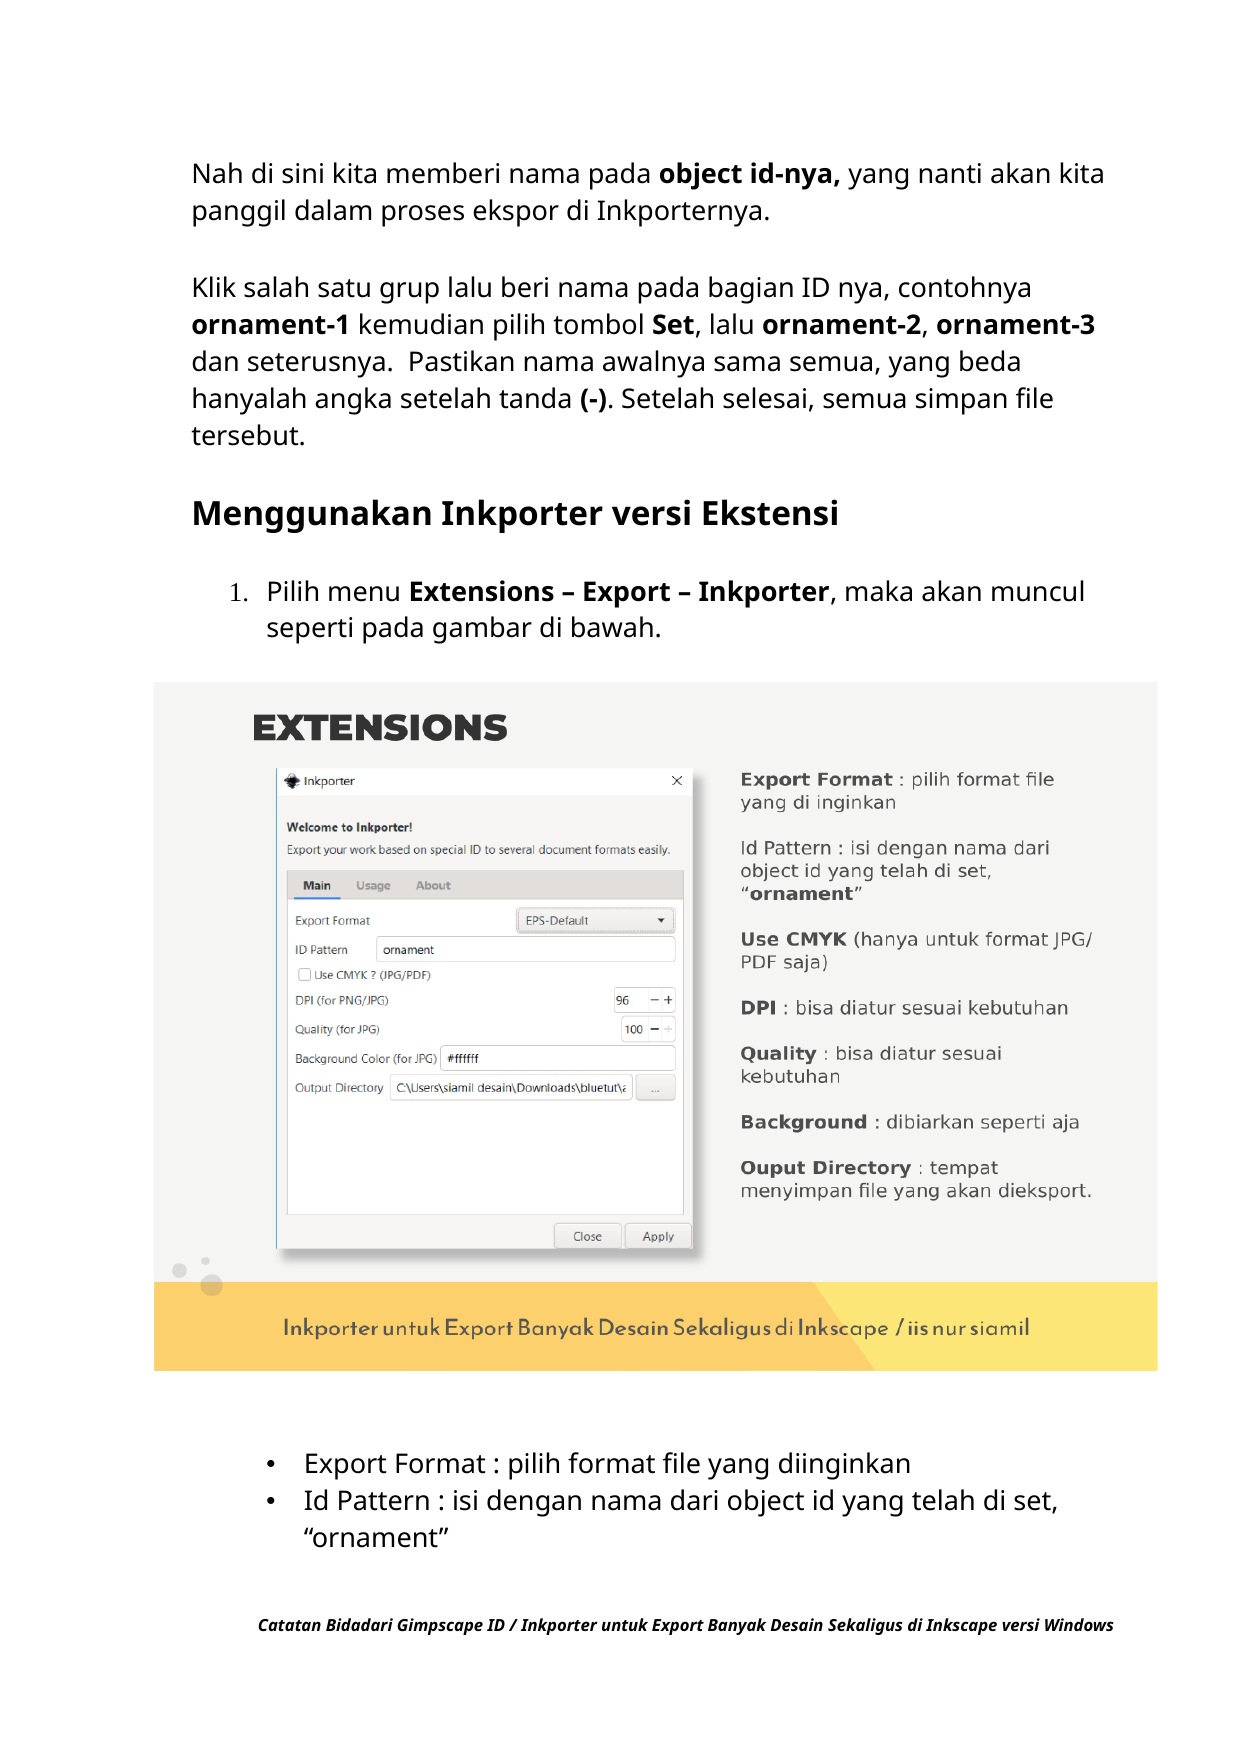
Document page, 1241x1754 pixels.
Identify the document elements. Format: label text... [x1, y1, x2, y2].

text Nah di sini kita memberi nama pada object id-nya, yang nanti akan kita panggil dalam proses ekspor di Inkporternya. [191, 155, 1121, 229]
text Menggunakan Inkporter versi Ekstensi [191, 490, 1121, 535]
list Id Pattern : isi dengan nama dari object id yang telah di set, “ornament” [266, 1481, 1121, 1555]
list Export Format : pilih format file yang diinginkan [266, 1444, 1121, 1481]
list Pilih menu Extensions – Export – Inkporter, maka akan muncul seperti pada gambar di bawah. [228, 572, 1121, 646]
picture [153, 682, 1158, 1371]
text Klik salah satu grup lalu beri nama pada bagian ID nya, contohnya ornament-1 kemudian pilih tombol Set, lalu ornament-2, ornament-3 dan seterusnya. Pastikan nama awalnya sama semua, yang beda hanyalah angka setelah tanda (-). Setelah selesai, semua simpan file tersebut. [191, 268, 1121, 453]
